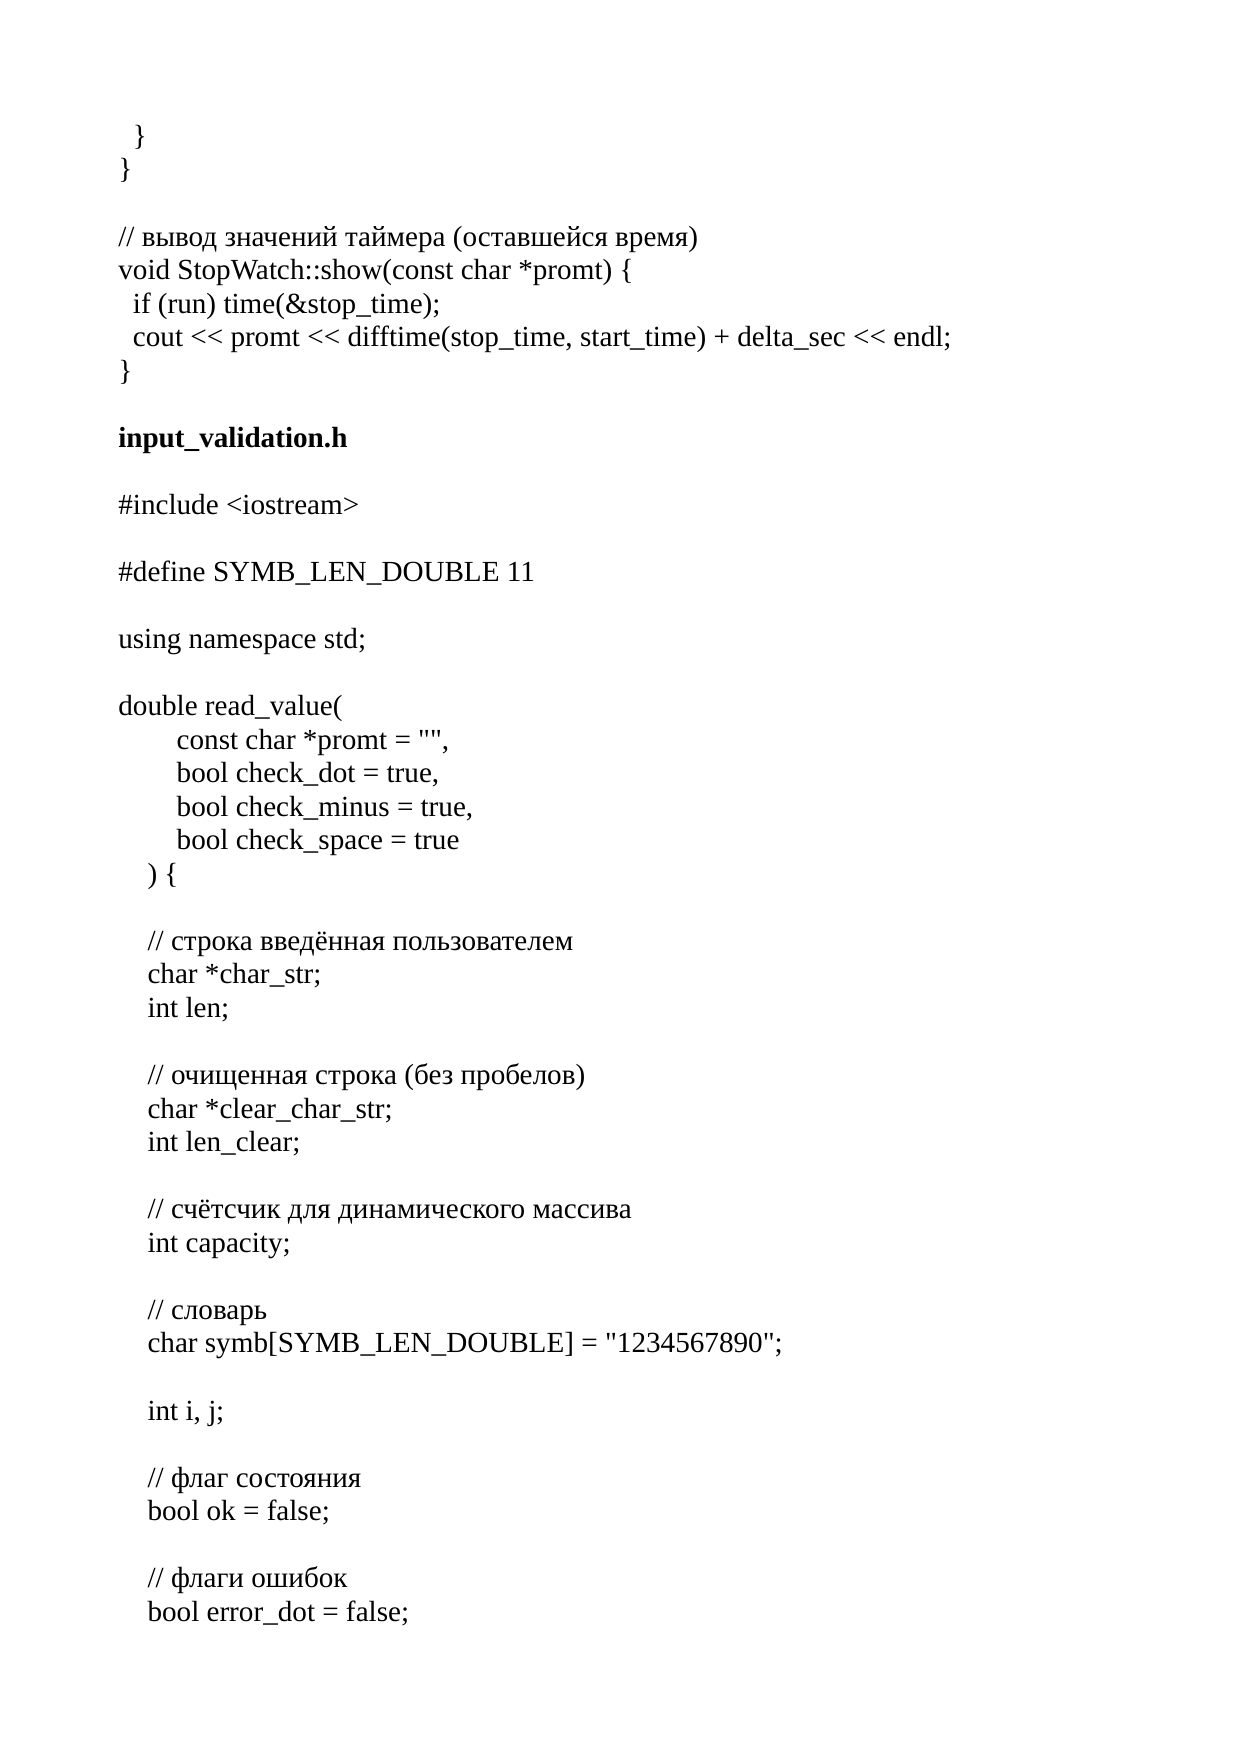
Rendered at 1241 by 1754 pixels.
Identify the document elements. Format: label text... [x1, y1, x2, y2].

text double read_value( [118, 688, 1122, 722]
text bool ok = false; [118, 1493, 1122, 1527]
text // вывод значений таймера (оставшейся время) [118, 219, 1122, 252]
text #define SYMB_LEN_DOUBLE 11 [118, 554, 1122, 588]
text bool error_dot = false; [118, 1594, 1122, 1627]
text int i, j; [118, 1393, 1122, 1426]
text void StopWatch::show(const char *promt) { [118, 252, 1122, 286]
text ) { [118, 856, 1122, 889]
text } [118, 152, 1122, 185]
text #include <iostream> [118, 487, 1122, 521]
text } [118, 353, 1122, 386]
text bool check_minus = true, [118, 789, 1122, 822]
text // флаг состояния [118, 1460, 1122, 1493]
text int capacity; [118, 1225, 1122, 1258]
text int len_clear; [118, 1124, 1122, 1158]
text // очищенная строка (без пробелов) [118, 1057, 1122, 1091]
text char *char_str; [118, 957, 1122, 990]
text // флаги ошибок [118, 1560, 1122, 1594]
text int len; [118, 990, 1122, 1024]
text } [118, 118, 1122, 152]
text bool check_space = true [118, 822, 1122, 856]
text const char *promt = "", [118, 722, 1122, 755]
text char *clear_char_str; [118, 1091, 1122, 1124]
text // словарь [118, 1292, 1122, 1326]
text bool check_dot = true, [118, 755, 1122, 789]
text char symb[SYMB_LEN_DOUBLE] = "1234567890"; [118, 1326, 1122, 1359]
text // строка введённая пользователем [118, 923, 1122, 957]
text // счётсчик для динамического массива [118, 1191, 1122, 1225]
text if (run) time(&stop_time); [118, 286, 1122, 319]
text input_validation.h [118, 420, 1122, 453]
text using namespace std; [118, 621, 1122, 655]
text cout << promt << difftime(stop_time, start_time) + delta_sec << endl; [118, 319, 1122, 353]
